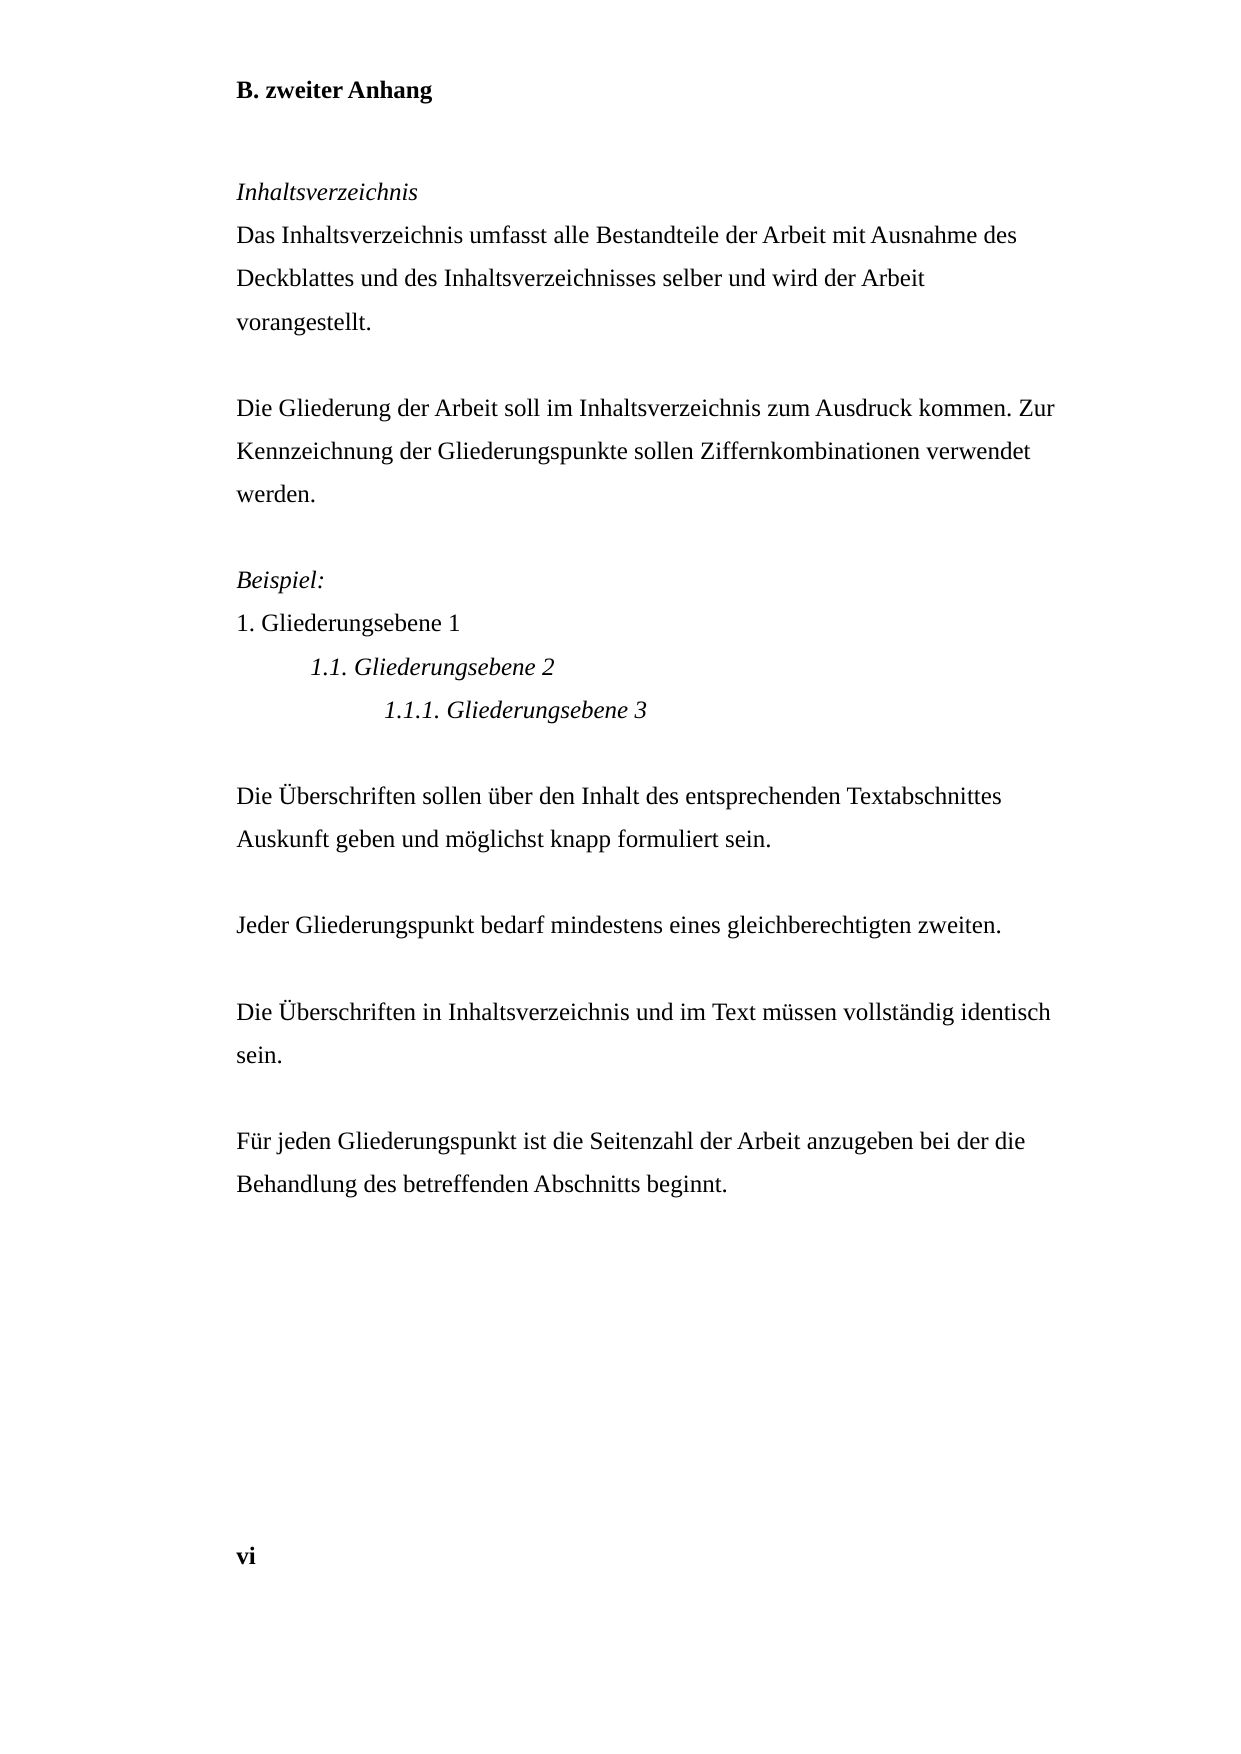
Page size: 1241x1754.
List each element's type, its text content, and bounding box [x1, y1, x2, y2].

text Die Gliederung der Arbeit soll im Inhaltsverzeichnis zum Ausdruck kommen. Zur Kennzeichnung der Gliederungspunkte sollen Ziffernkombinationen verwendet werden. [236, 393, 1063, 508]
text Inhaltsverzeichnis [236, 177, 1063, 206]
text 1. Gliederungsebene 1 [236, 608, 1063, 637]
text Die Überschriften sollen über den Inhalt des entsprechenden Textabschnittes Auskunft geben und möglichst knapp formuliert sein. [236, 781, 1063, 853]
text 1.1.1. Gliederungsebene 3 [236, 695, 1063, 723]
text Das Inhaltsverzeichnis umfasst alle Bestandteile der Arbeit mit Ausnahme des Deckblattes und des Inhaltsverzeichnisses selber und wird der Arbeit vorangestellt. [236, 220, 1063, 335]
text 1.1. Gliederungsebene 2 [236, 652, 1063, 680]
text Für jeden Gliederungspunkt ist die Seitenzahl der Arbeit anzugeben bei der die Behandlung des betreffenden Abschnitts beginnt. [236, 1126, 1063, 1198]
text Beispiel: [236, 565, 1063, 594]
text Die Überschriften in Inhaltsverzeichnis und im Text müssen vollständig identisch sein. [236, 997, 1063, 1068]
text Jeder Gliederungspunkt bedarf mindestens eines gleichberechtigten zweiten. [236, 910, 1063, 939]
